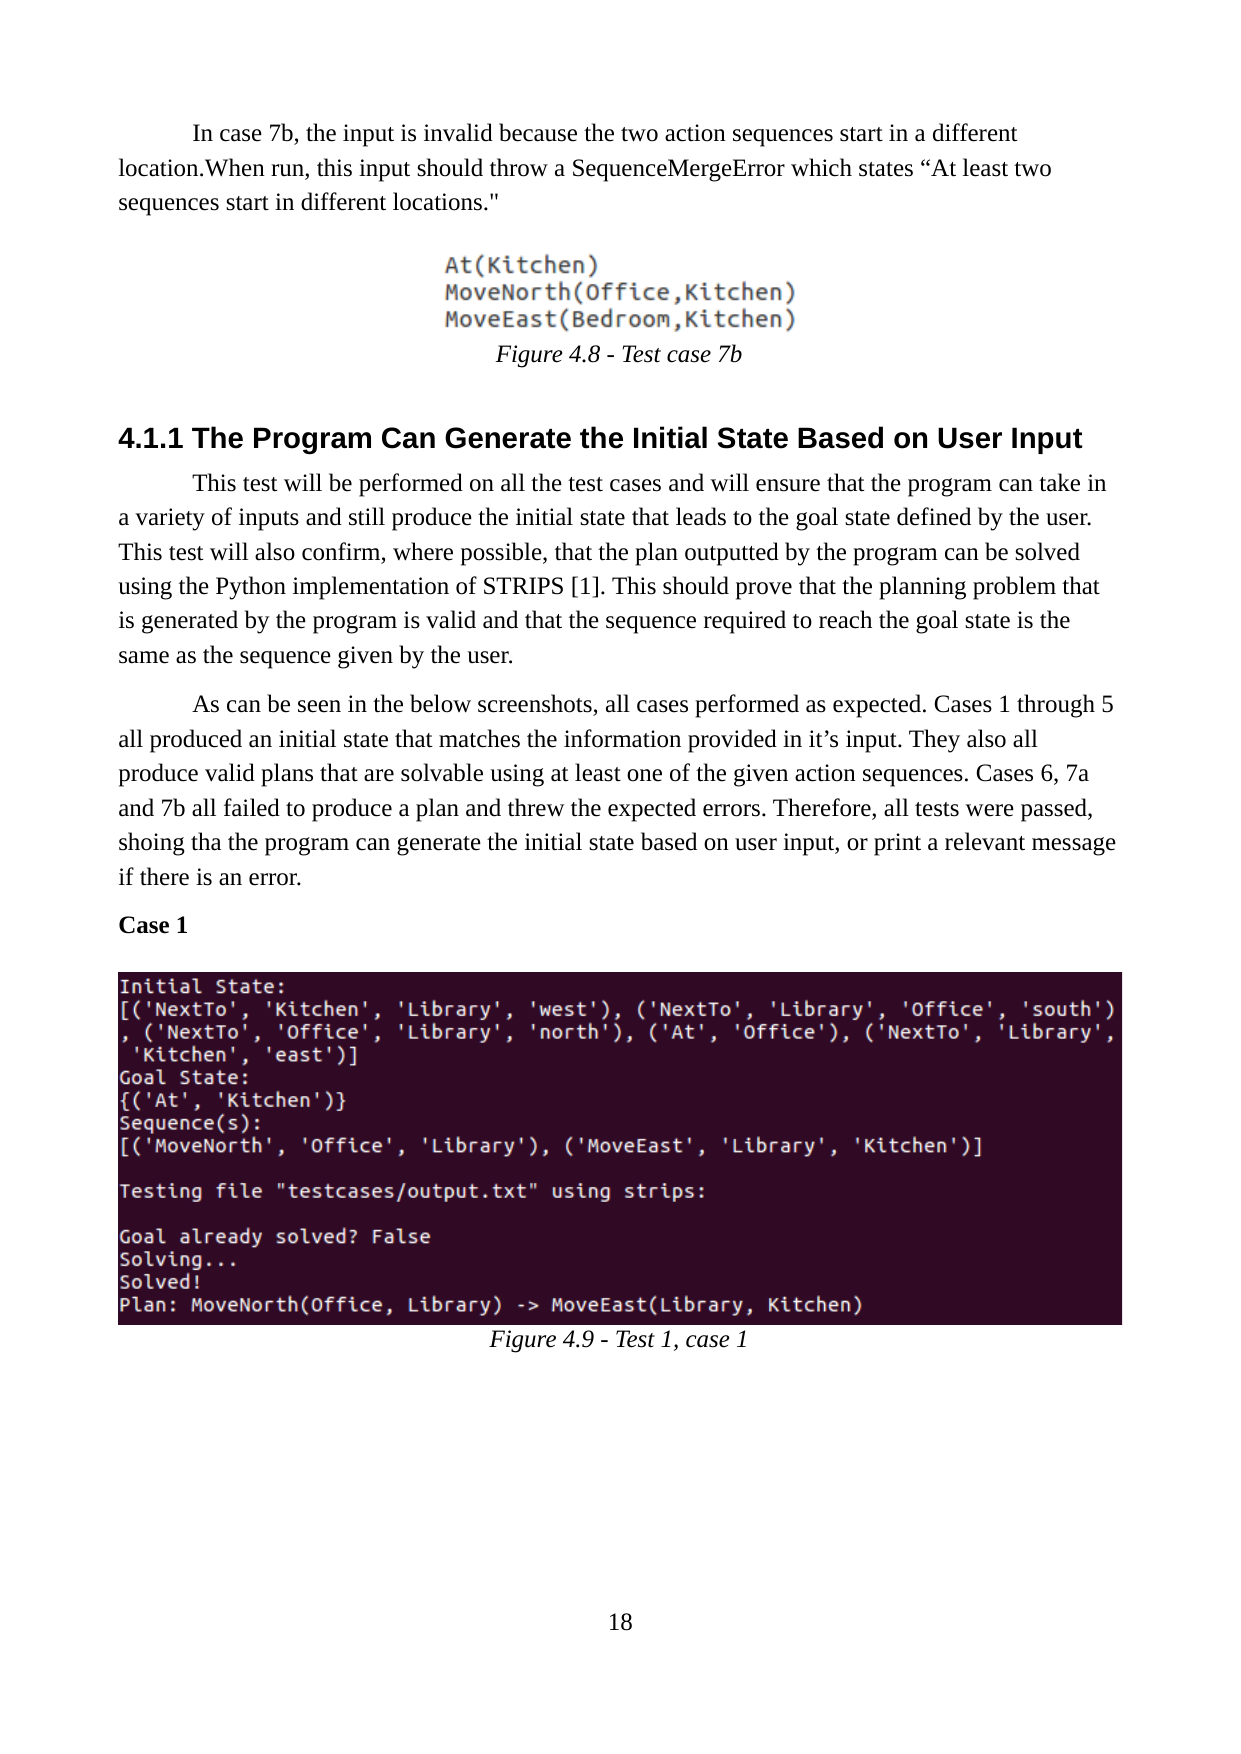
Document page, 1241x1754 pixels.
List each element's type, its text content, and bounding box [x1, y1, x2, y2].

picture [436, 248, 804, 340]
text This test will be performed on all the test cases and will ensure that the program can take in a variety of inputs and still produce the initial state that leads to the goal state defined by the user. This test will also confirm, where possible, that the plan outputted by the program can be solved using the Python implementation of STRIPS [1]. This should prove that the planning problem that is generated by the program is valid and that the sequence required to reach the goal state is the same as the sequence given by the user. [118, 468, 1122, 669]
text Figure 4.9 - Test 1, case 1 [118, 1325, 1122, 1353]
subtitle 4.1.1 The Program Can Generate the Initial State Based on User Input [118, 421, 1122, 455]
text In case 7b, the input is invalid because the two action sequences start in a different location.When run, this input should throw a SequenceMergeError which states “At least two sequences start in different locations." [118, 118, 1122, 216]
picture [118, 972, 1123, 1325]
text Case 1 [118, 911, 1122, 939]
text Figure 4.8 - Test case 7b [437, 340, 804, 368]
text As can be seen in the below screenshots, all cases performed as expected. Cases 1 through 5 all produced an initial state that matches the information provided in it’s input. They also all produce valid plans that are solvable using at least one of the given action sequences. Cases 6, 7a and 7b all failed to produce a plan and threw the expected errors. Therefore, all tests were passed, shoing tha the program can generate the initial state based on user input, or print a relevant message if there is an error. [118, 689, 1122, 890]
